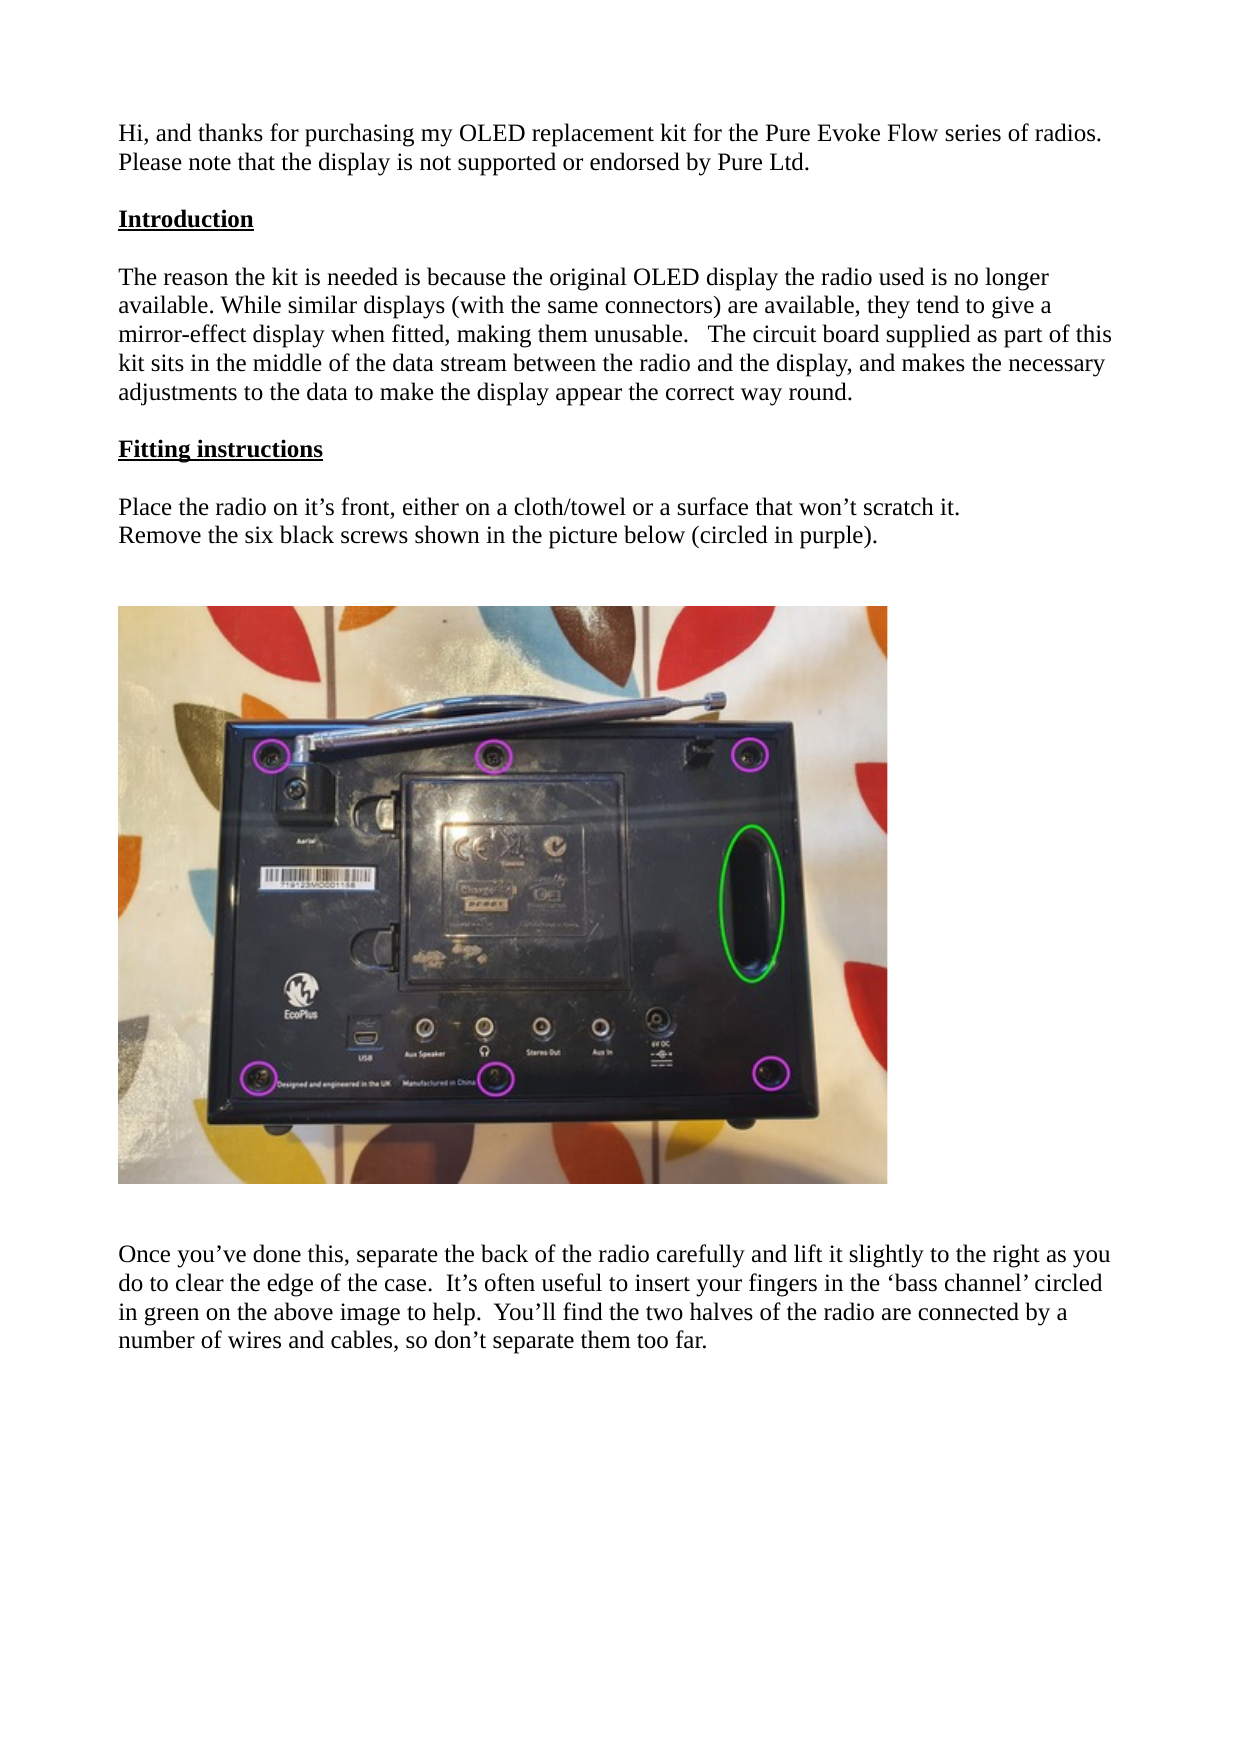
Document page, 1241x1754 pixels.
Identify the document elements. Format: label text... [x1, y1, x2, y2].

text Introduction [118, 204, 1122, 233]
text Fitting instructions [118, 434, 1122, 463]
text Please note that the display is not supported or endorsed by Pure Ltd. [118, 147, 1122, 176]
picture [118, 606, 888, 1184]
text The reason the kit is needed is because the original OLED display the radio used is no longer available. While similar displays (with the same connectors) are available, they tend to give a mirror-effect display when fitted, making them unusable. The circuit board supplied as part of this kit sits in the middle of the data stream between the radio and the display, and makes the necessary adjustments to the data to make the display appear the correct way round. [118, 262, 1122, 406]
text Remove the six black screws shown in the picture below (circled in purple). [118, 521, 1122, 549]
text Hi, and thanks for purchasing my OLED replacement kit for the Pure Evoke Flow series of radios. [118, 118, 1122, 147]
text Place the radio on it’s front, either on a cloth/towel or a surface that won’t scratch it. [118, 463, 1122, 521]
text Once you’ve done this, separate the back of the radio carefully and lift it slightly to the right as you do to clear the edge of the case. It’s often useful to insert your fingers in the ‘bass channel’ circled in green on the above image to help. You’ll find the two halves of the radio are connected by a number of wires and cables, so don’t separate them too far. [118, 1239, 1122, 1354]
